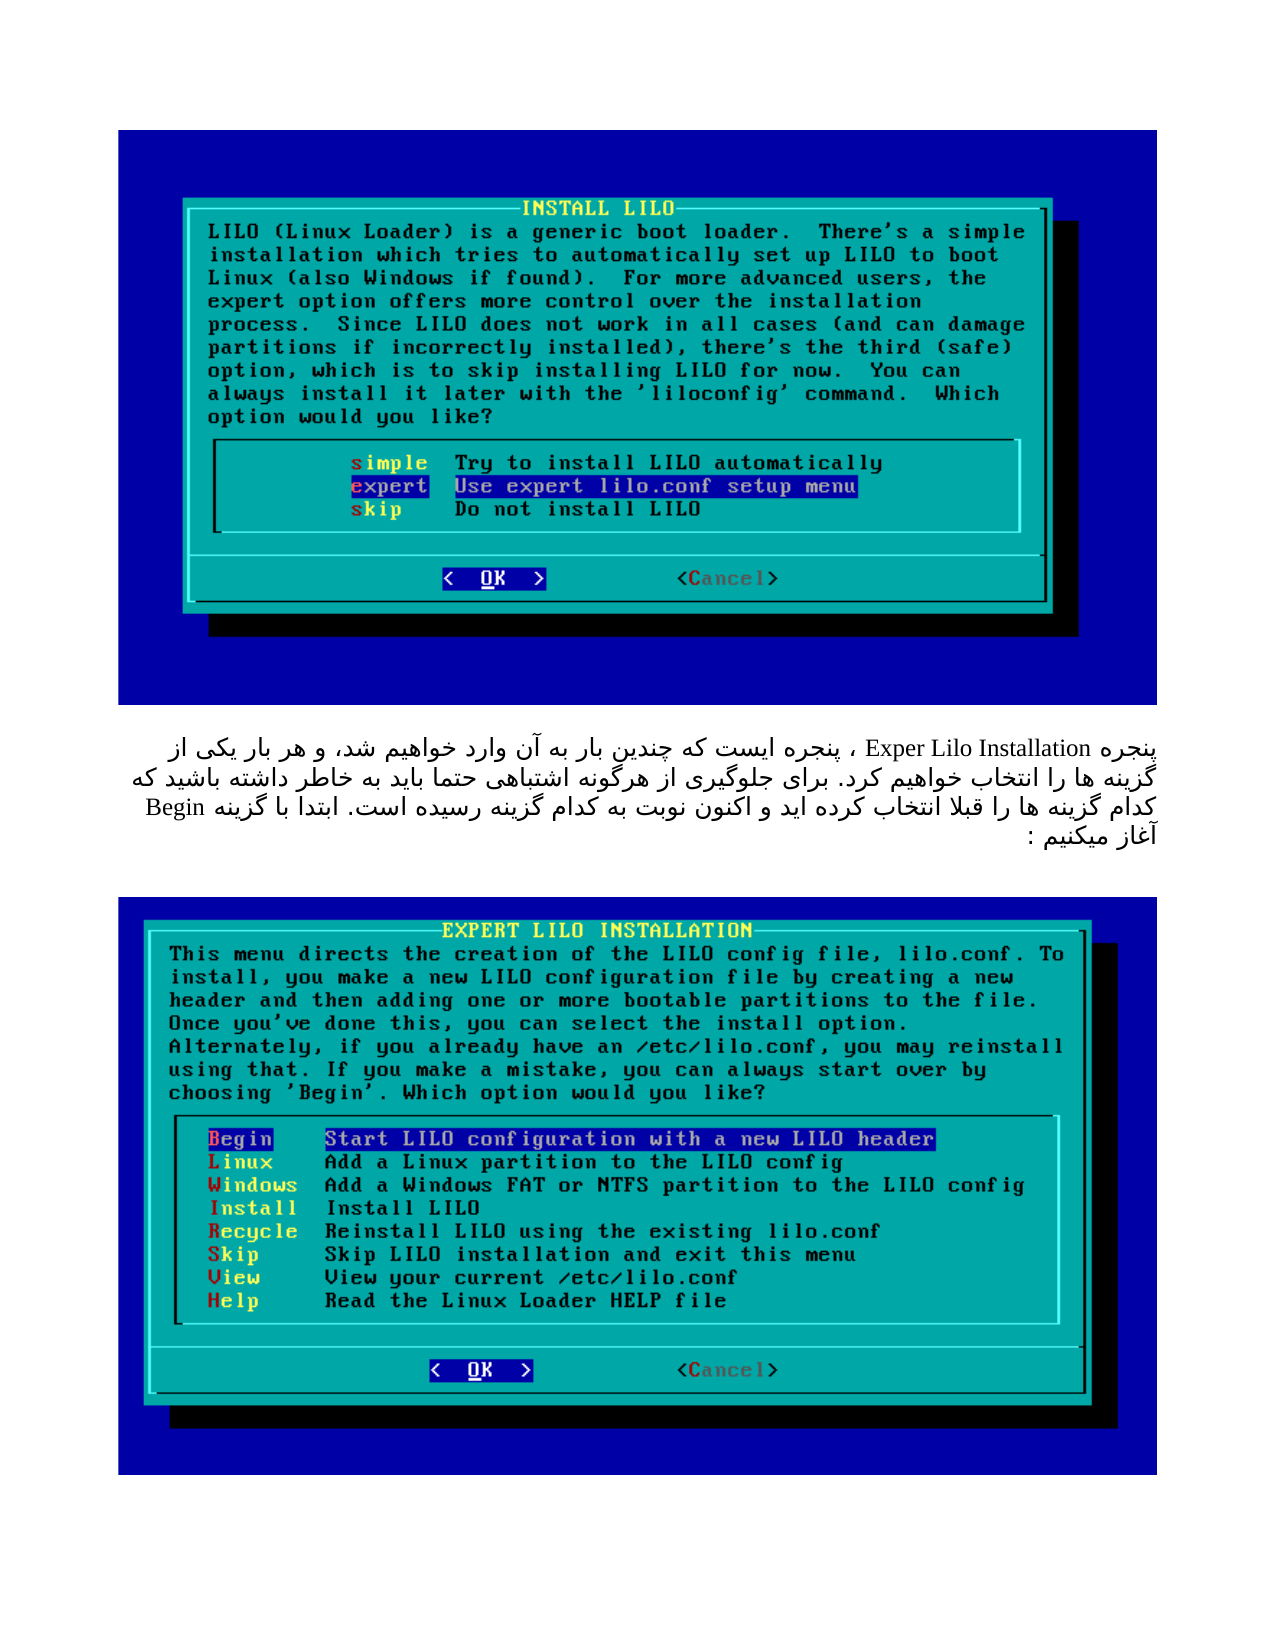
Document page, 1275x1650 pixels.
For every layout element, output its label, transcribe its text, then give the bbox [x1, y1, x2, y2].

text پنجره Exper Lilo Installation ، پنجره ایست که چندین بار به آن وارد خواهیم شد، و هر بار یکی از گزینه ها را انتخاب خواهیم کرد. برای جلوگیری از هرگونه اشتباهی حتما باید به خاطر داشته باشید که کدام گزینه ها را قبلا انتخاب کرده اید و اکنون نوبت به کدام گزینه رسیده است. ابتدا با گزینه Begin آغاز میکنیم : [118, 733, 1157, 850]
picture [118, 897, 1157, 1475]
picture [118, 130, 1157, 705]
